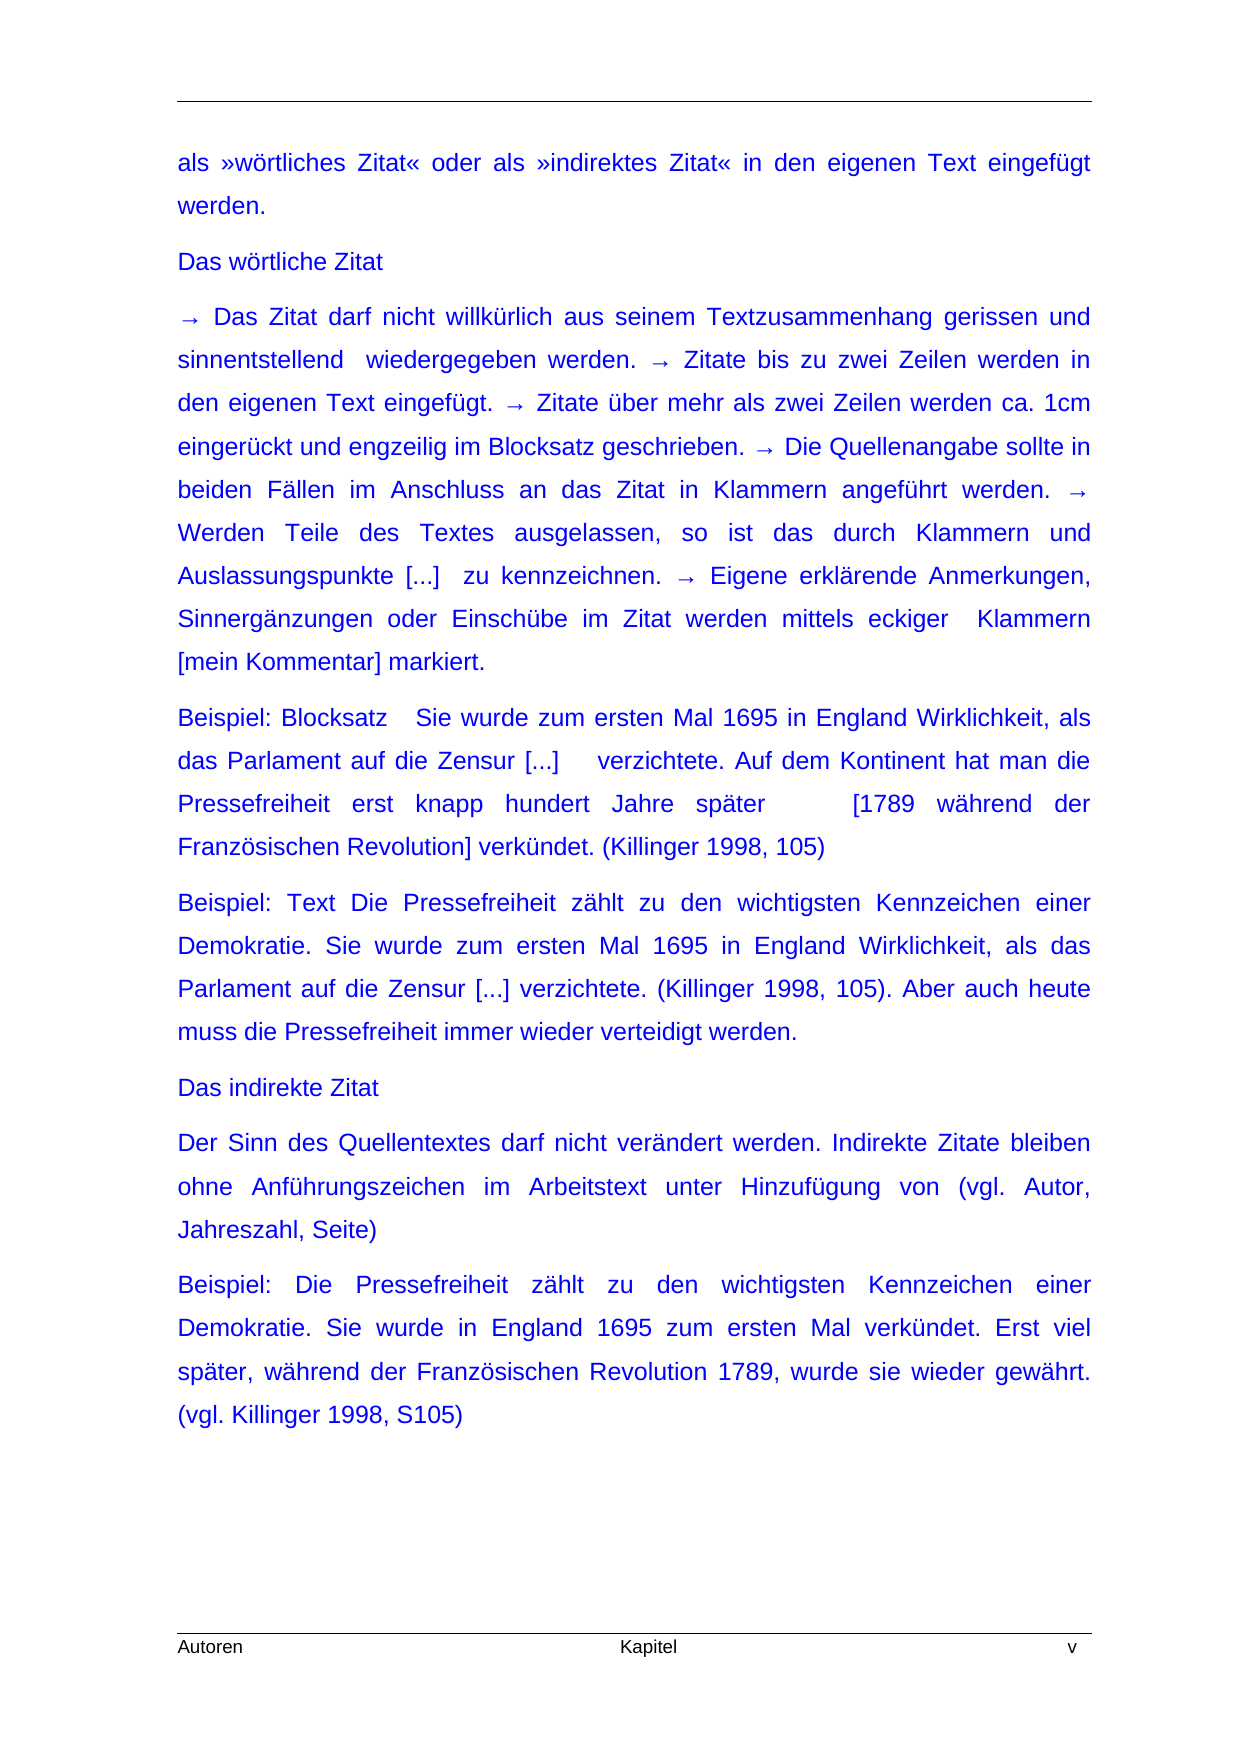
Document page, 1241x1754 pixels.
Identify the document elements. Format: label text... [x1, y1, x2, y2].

text als »wörtliches Zitat« oder als »indirektes Zitat« in den eigenen Text eingefügt werden. [177, 148, 1092, 219]
text Das wörtliche Zitat [177, 246, 1092, 275]
text Der Sinn des Quellentextes darf nicht verändert werden. Indirekte Zitate bleiben ohne Anführungszeichen im Arbeitstext unter Hinzufügung von (vgl. Autor, Jahreszahl, Seite) [177, 1128, 1092, 1243]
text Beispiel: Text Die Pressefreiheit zählt zu den wichtigsten Kennzeichen einer Demokratie. Sie wurde zum ersten Mal 1695 in England Wirklichkeit, als das Parlament auf die Zensur [...] verzichtete. (Killinger 1998, 105). Aber auch heute muss die Pressefreiheit immer wieder verteidigt werden. [177, 888, 1092, 1046]
text Das indirekte Zitat [177, 1073, 1092, 1101]
text Beispiel: Die Pressefreiheit zählt zu den wichtigsten Kennzeichen einer Demokratie. Sie wurde in England 1695 zum ersten Mal verkündet. Erst viel später, während der Französischen Revolution 1789, wurde sie wieder gewährt. (vgl. Killinger 1998, S105) [177, 1270, 1092, 1428]
text Beispiel: Blocksatz Sie wurde zum ersten Mal 1695 in England Wirklichkeit, als das Parlament auf die Zensur [...] verzichtete. Auf dem Kontinent hat man die Pressefreiheit erst knapp hundert Jahre später [1789 während der Französischen Revolution] verkündet. (Killinger 1998, 105) [177, 703, 1092, 861]
text → Das Zitat darf nicht willkürlich aus seinem Textzusammenhang gerissen und sinnentstellend wiedergegeben werden. → Zitate bis zu zwei Zeilen werden in den eigenen Text eingefügt. → Zitate über mehr als zwei Zeilen werden ca. 1cm eingerückt und engzeilig im Blocksatz geschrieben. → Die Quellenangabe sollte in beiden Fällen im Anschluss an das Zitat in Klammern angeführt werden. → Werden Teile des Textes ausgelassen, so ist das durch Klammern und Auslassungspunkte [...] zu kennzeichnen. → Eigene erklärende Anmerkungen, Sinnergänzungen oder Einschübe im Zitat werden mittels eckiger Klammern [mein Kommentar] markiert. [177, 302, 1092, 676]
